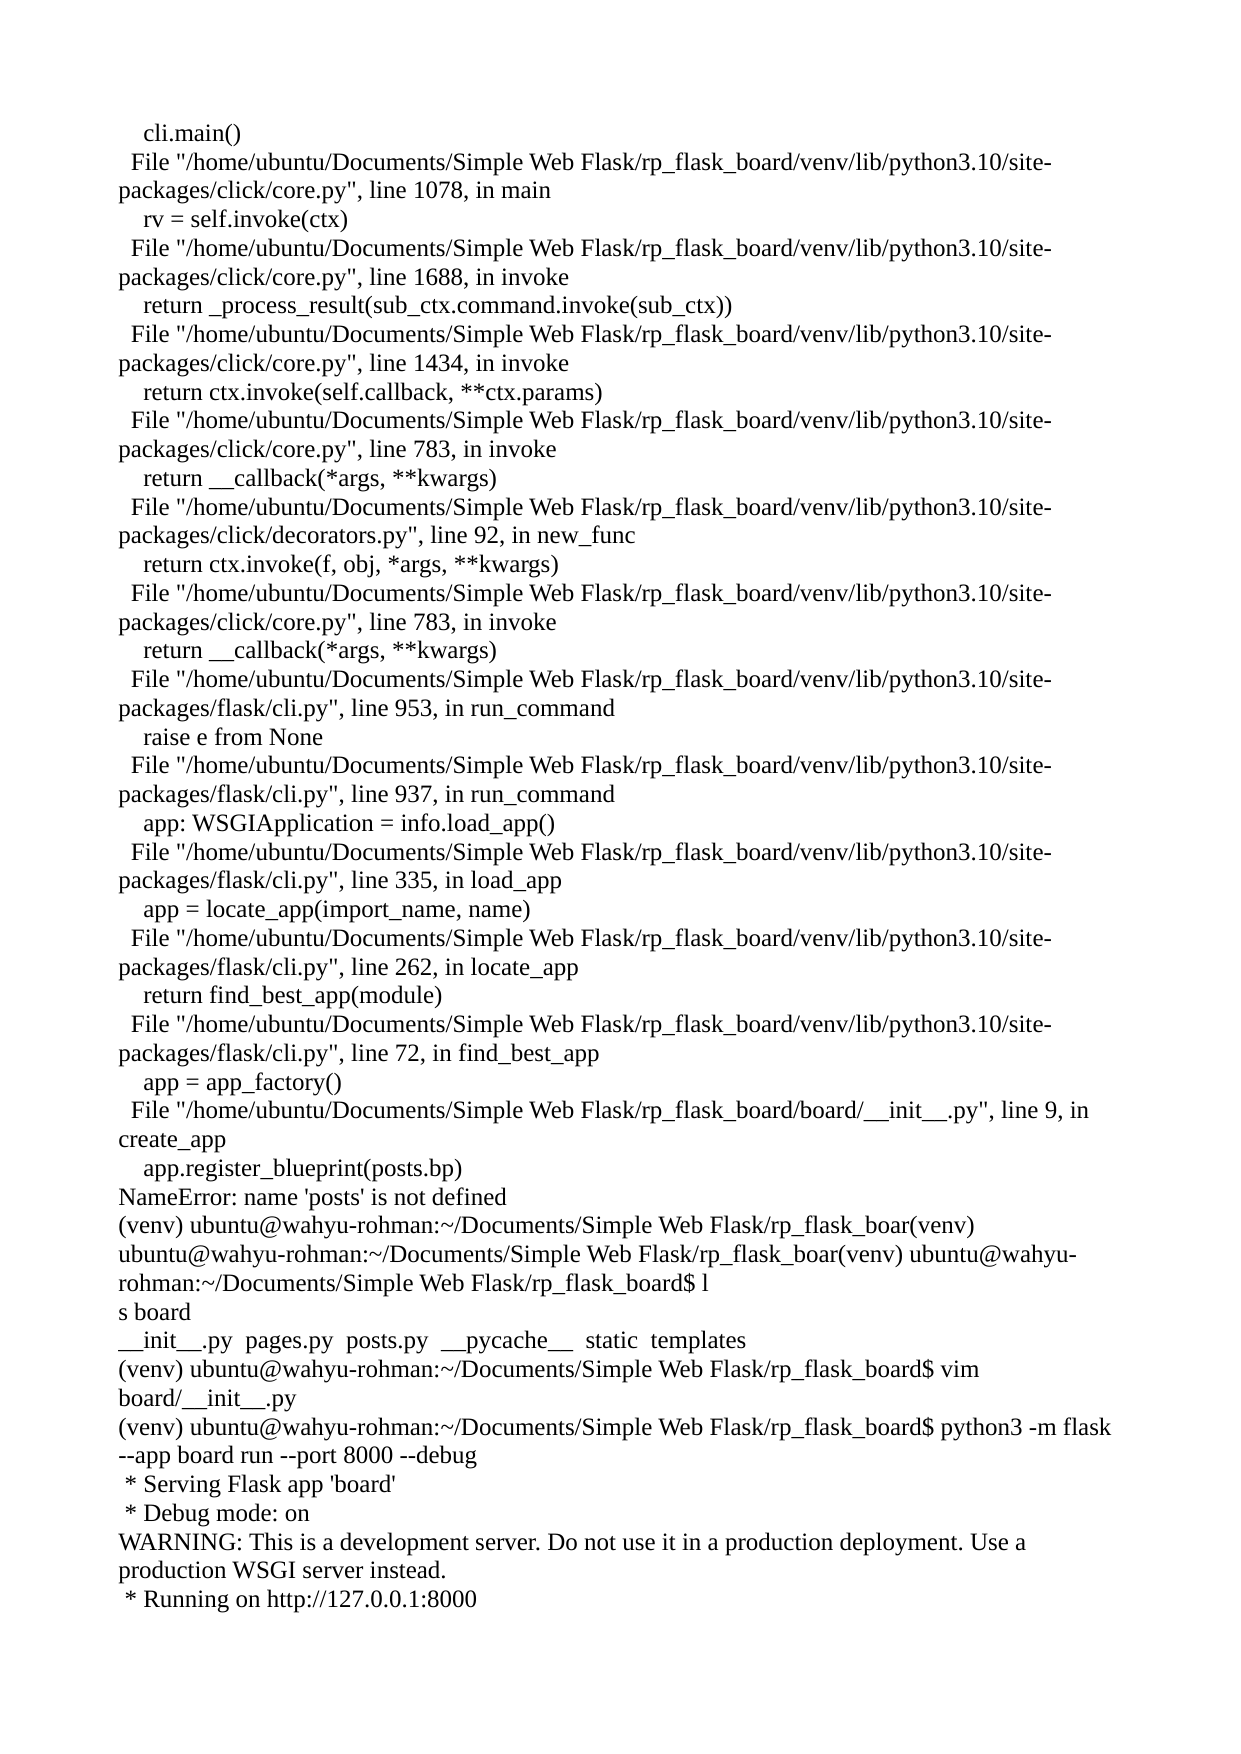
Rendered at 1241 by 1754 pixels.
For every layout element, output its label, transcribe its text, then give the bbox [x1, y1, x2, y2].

text File "/home/ubuntu/Documents/Simple Web Flask/rp_flask_board/venv/lib/python3.10/site-packages/click/core.py", line 783, in invoke [118, 406, 1122, 463]
text File "/home/ubuntu/Documents/Simple Web Flask/rp_flask_board/venv/lib/python3.10/site-packages/click/core.py", line 1078, in main [118, 147, 1122, 204]
text File "/home/ubuntu/Documents/Simple Web Flask/rp_flask_board/venv/lib/python3.10/site-packages/flask/cli.py", line 953, in run_command [118, 664, 1122, 722]
text cli.main() [118, 118, 1122, 147]
text return __callback(*args, **kwargs) [118, 463, 1122, 492]
text NameError: name 'posts' is not defined [118, 1182, 1122, 1211]
text rv = self.invoke(ctx) [118, 204, 1122, 233]
text File "/home/ubuntu/Documents/Simple Web Flask/rp_flask_board/venv/lib/python3.10/site-packages/flask/cli.py", line 262, in locate_app [118, 923, 1122, 981]
text app: WSGIApplication = info.load_app() [118, 808, 1122, 837]
text File "/home/ubuntu/Documents/Simple Web Flask/rp_flask_board/venv/lib/python3.10/site-packages/click/core.py", line 1434, in invoke [118, 319, 1122, 377]
text * Debug mode: on [118, 1498, 1122, 1527]
text File "/home/ubuntu/Documents/Simple Web Flask/rp_flask_board/board/__init__.py", line 9, in create_app [118, 1096, 1122, 1153]
text app = app_factory() [118, 1067, 1122, 1096]
text * Running on http://127.0.0.1:8000 [118, 1584, 1122, 1613]
text return _process_result(sub_ctx.command.invoke(sub_ctx)) [118, 291, 1122, 319]
text * Serving Flask app 'board' [118, 1469, 1122, 1498]
text (venv) ubuntu@wahyu-rohman:~/Documents/Simple Web Flask/rp_flask_boar(venv) ubuntu@wahyu-rohman:~/Documents/Simple Web Flask/rp_flask_boar(venv) ubuntu@wahyu-rohman:~/Documents/Simple Web Flask/rp_flask_board$ l [118, 1211, 1122, 1297]
text return find_best_app(module) [118, 981, 1122, 1009]
text return __callback(*args, **kwargs) [118, 636, 1122, 664]
text WARNING: This is a development server. Do not use it in a production deployment. Use a production WSGI server instead. [118, 1527, 1122, 1584]
text return ctx.invoke(f, obj, *args, **kwargs) [118, 549, 1122, 578]
text s board [118, 1297, 1122, 1326]
text File "/home/ubuntu/Documents/Simple Web Flask/rp_flask_board/venv/lib/python3.10/site-packages/click/core.py", line 1688, in invoke [118, 233, 1122, 291]
text raise e from None [118, 722, 1122, 751]
text File "/home/ubuntu/Documents/Simple Web Flask/rp_flask_board/venv/lib/python3.10/site-packages/flask/cli.py", line 72, in find_best_app [118, 1009, 1122, 1067]
text app = locate_app(import_name, name) [118, 894, 1122, 923]
text return ctx.invoke(self.callback, **ctx.params) [118, 377, 1122, 406]
text (venv) ubuntu@wahyu-rohman:~/Documents/Simple Web Flask/rp_flask_board$ vim board/__init__.py [118, 1354, 1122, 1412]
text (venv) ubuntu@wahyu-rohman:~/Documents/Simple Web Flask/rp_flask_board$ python3 -m flask --app board run --port 8000 --debug [118, 1412, 1122, 1469]
text File "/home/ubuntu/Documents/Simple Web Flask/rp_flask_board/venv/lib/python3.10/site-packages/click/decorators.py", line 92, in new_func [118, 492, 1122, 549]
text app.register_blueprint(posts.bp) [118, 1153, 1122, 1182]
text File "/home/ubuntu/Documents/Simple Web Flask/rp_flask_board/venv/lib/python3.10/site-packages/click/core.py", line 783, in invoke [118, 578, 1122, 636]
text __init__.py pages.py posts.py __pycache__ static templates [118, 1326, 1122, 1354]
text File "/home/ubuntu/Documents/Simple Web Flask/rp_flask_board/venv/lib/python3.10/site-packages/flask/cli.py", line 335, in load_app [118, 837, 1122, 894]
text File "/home/ubuntu/Documents/Simple Web Flask/rp_flask_board/venv/lib/python3.10/site-packages/flask/cli.py", line 937, in run_command [118, 751, 1122, 808]
